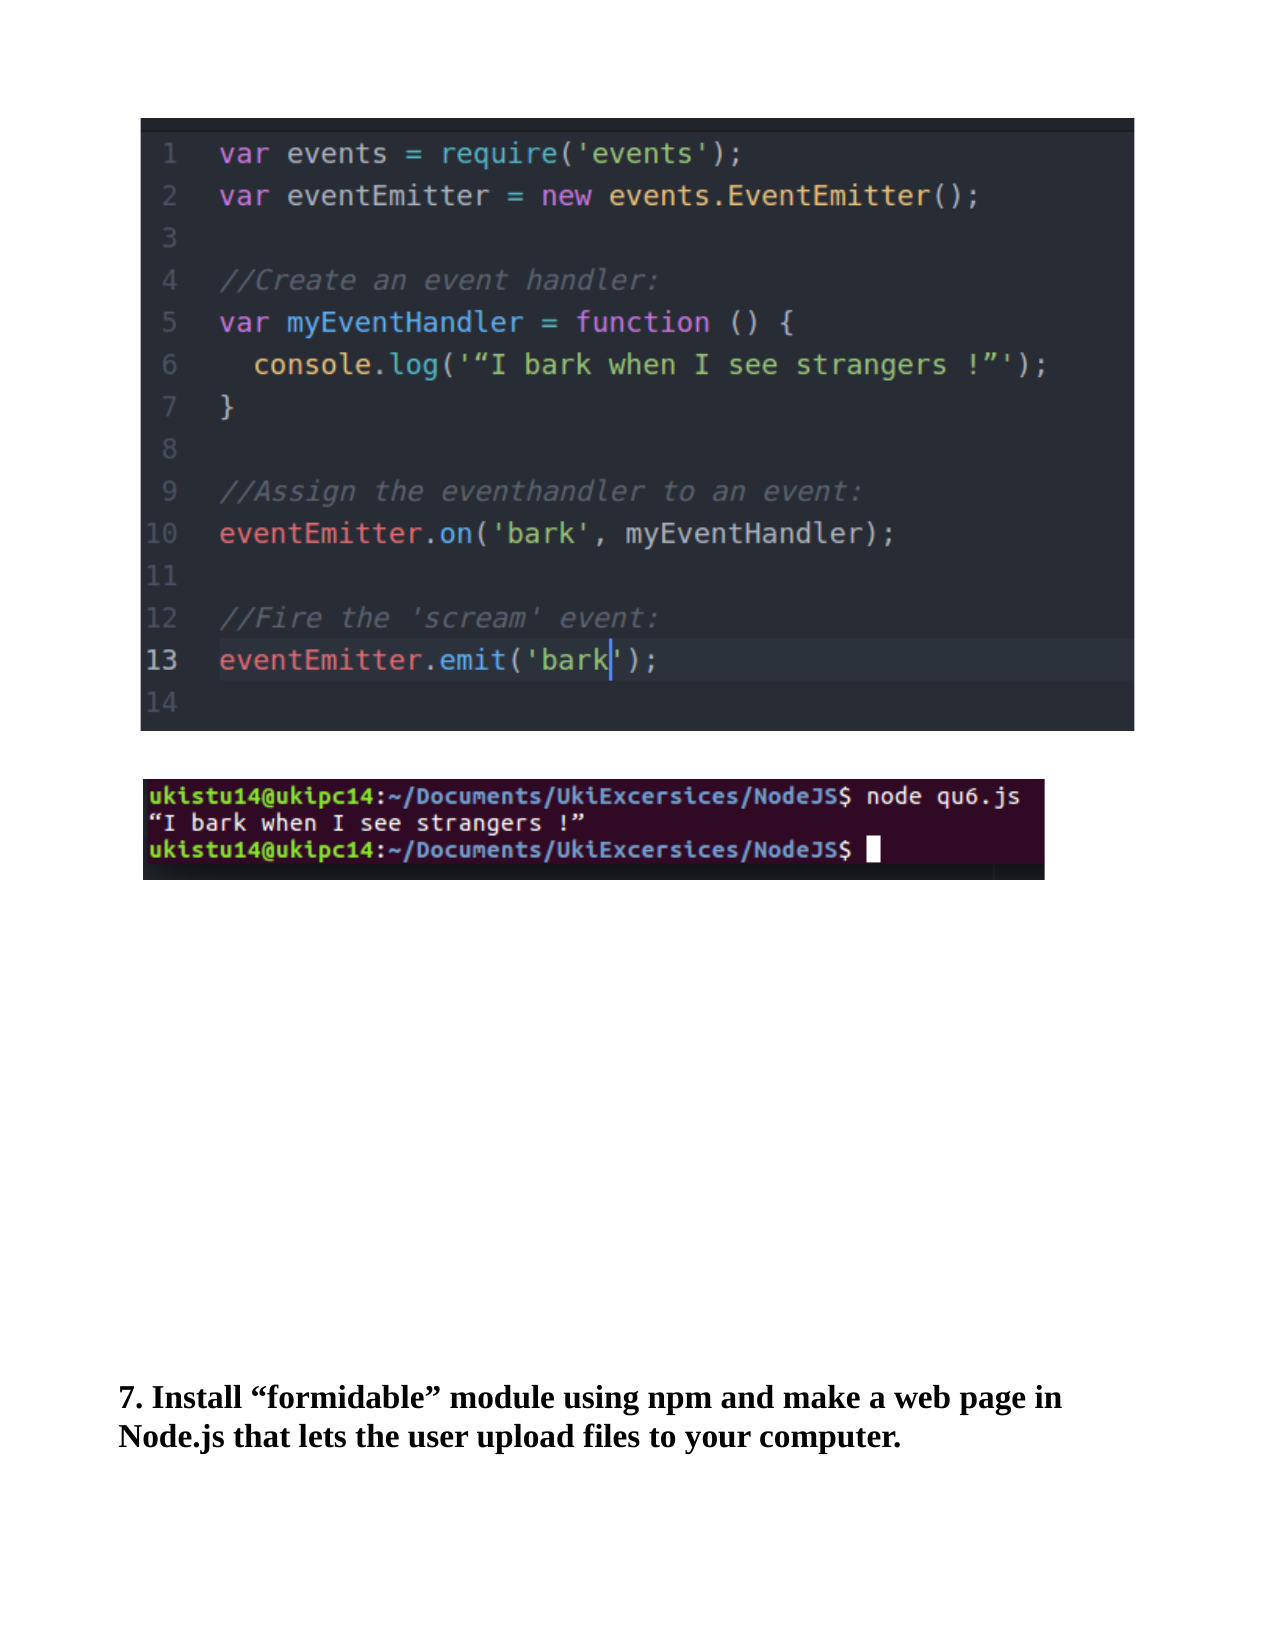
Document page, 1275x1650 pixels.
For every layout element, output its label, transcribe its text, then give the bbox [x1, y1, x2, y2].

picture [143, 779, 1045, 880]
picture [140, 118, 1135, 731]
text 7. Install “formidable” module using npm and make a web page in Node.js that lets the user upload files to your computer. [118, 1377, 1157, 1454]
